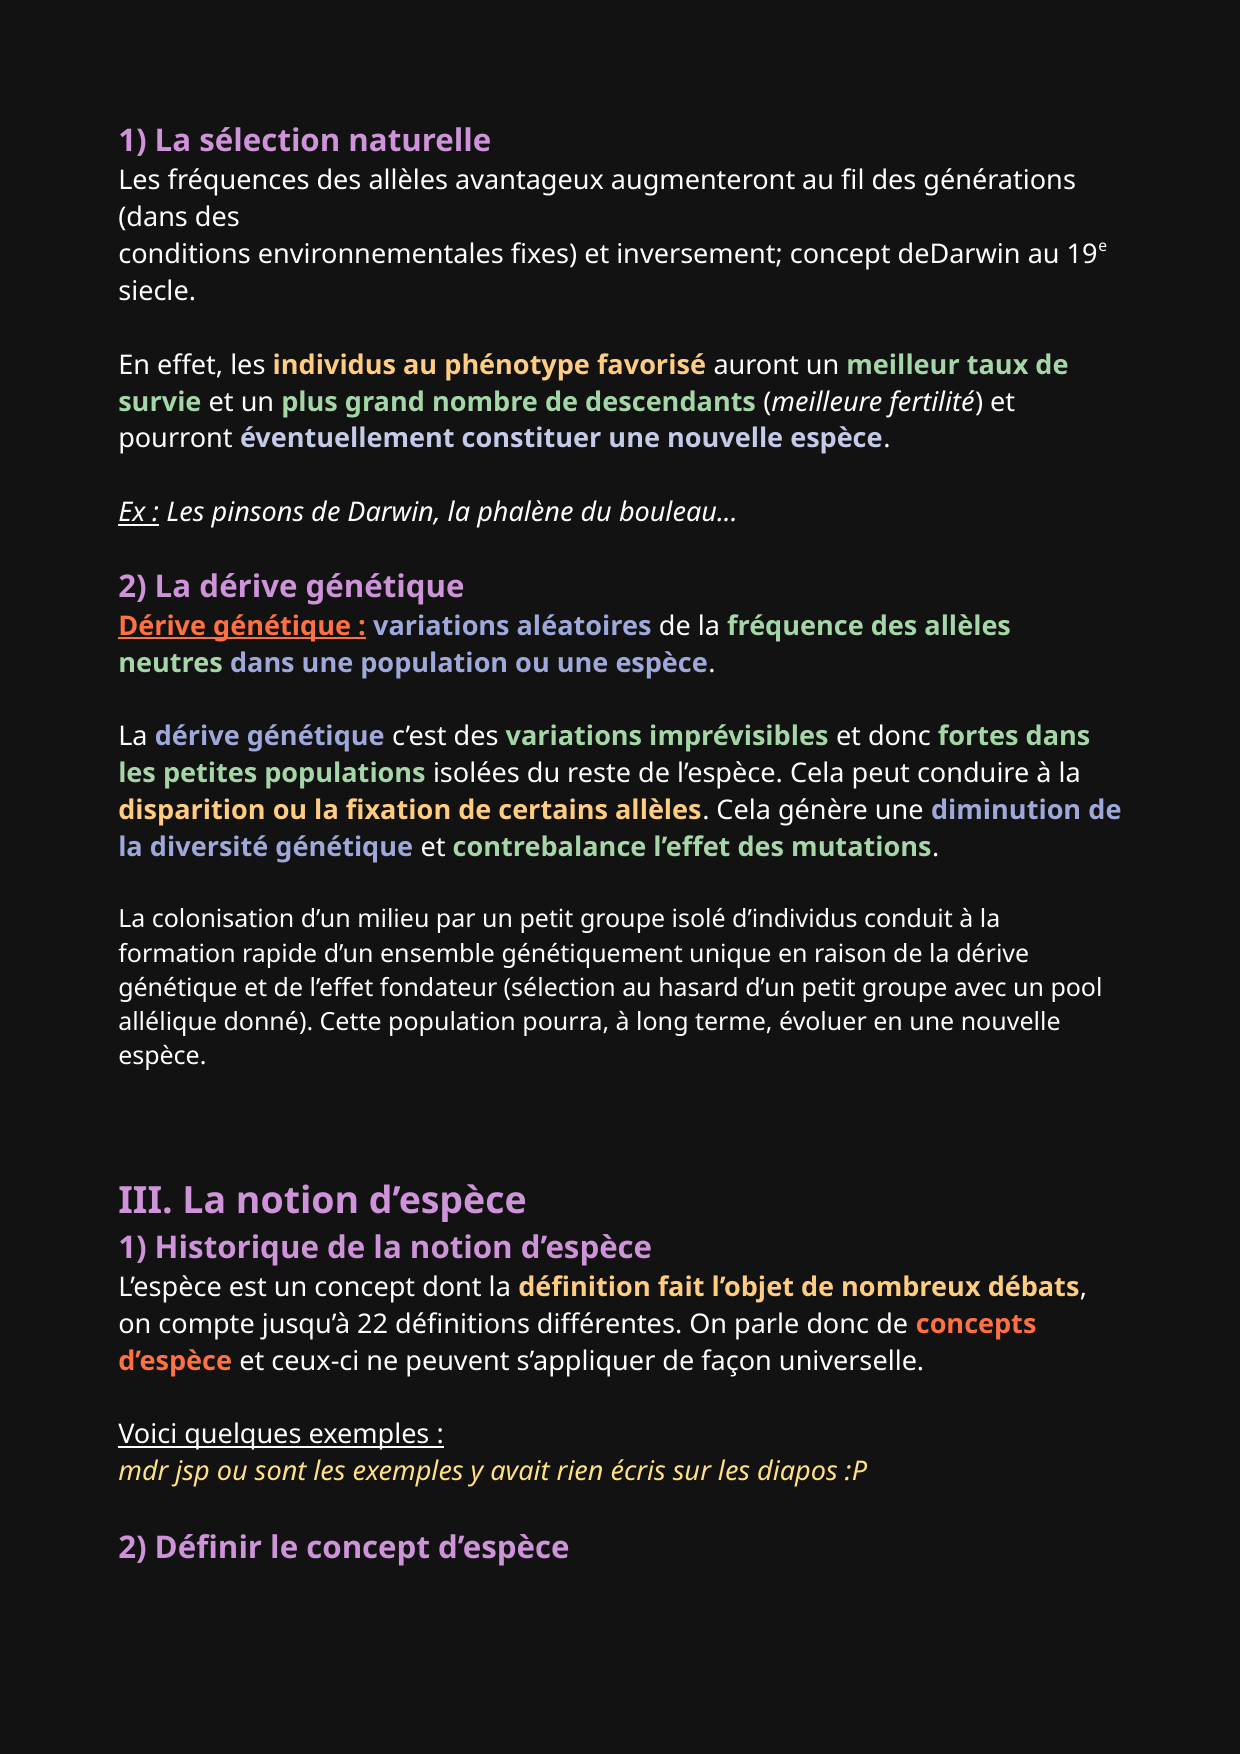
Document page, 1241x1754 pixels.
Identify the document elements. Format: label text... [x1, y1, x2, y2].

text Voici quelques exemples : [118, 1415, 1122, 1452]
text 2) Définir le concept d’espèce [118, 1525, 1122, 1568]
text Les fréquences des allèles avantageux augmenteront au fil des générations (dans des [118, 161, 1122, 234]
text III. La notion d’espèce [118, 1174, 1122, 1225]
text 2) La dérive génétique [118, 563, 1122, 606]
text Dérive génétique : variations aléatoires de la fréquence des allèles neutres dans une population ou une espèce. [118, 606, 1122, 680]
text L’espèce est un concept dont la définition fait l’objet de nombreux débats, on compte jusqu’à 22 définitions différentes. On parle donc de concepts d’espèce et ceux-ci ne peuvent s’appliquer de façon universelle. [118, 1267, 1122, 1378]
text La dérive génétique c’est des variations imprévisibles et donc fortes dans les petites populations isolées du reste de l’espèce. Cela peut conduire à la disparition ou la fixation de certains allèles. Cela génère une diminution de la diversité génétique et contrebalance l’effet des mutations. [118, 717, 1122, 864]
text conditions environnementales fixes) et inversement; concept deDarwin au 19e siecle. [118, 234, 1122, 308]
text Ex : Les pinsons de Darwin, la phalène du bouleau... [118, 493, 1122, 529]
text 1) Historique de la notion d’espèce [118, 1225, 1122, 1267]
text mdr jsp ou sont les exemples y avait rien écris sur les diapos :P [118, 1452, 1122, 1488]
text En effet, les individus au phénotype favorisé auront un meilleur taux de survie et un plus grand nombre de descendants (meilleure fertilité) et pourront éventuellement constituer une nouvelle espèce. [118, 345, 1122, 456]
text La colonisation d’un milieu par un petit groupe isolé d’individus conduit à la formation rapide d’un ensemble génétiquement unique en raison de la dérive génétique et de l’effet fondateur (sélection au hasard d’un petit groupe avec un pool allélique donné). Cette population pourra, à long terme, évoluer en une nouvelle espèce. [118, 901, 1122, 1071]
text 1) La sélection naturelle [118, 118, 1122, 161]
